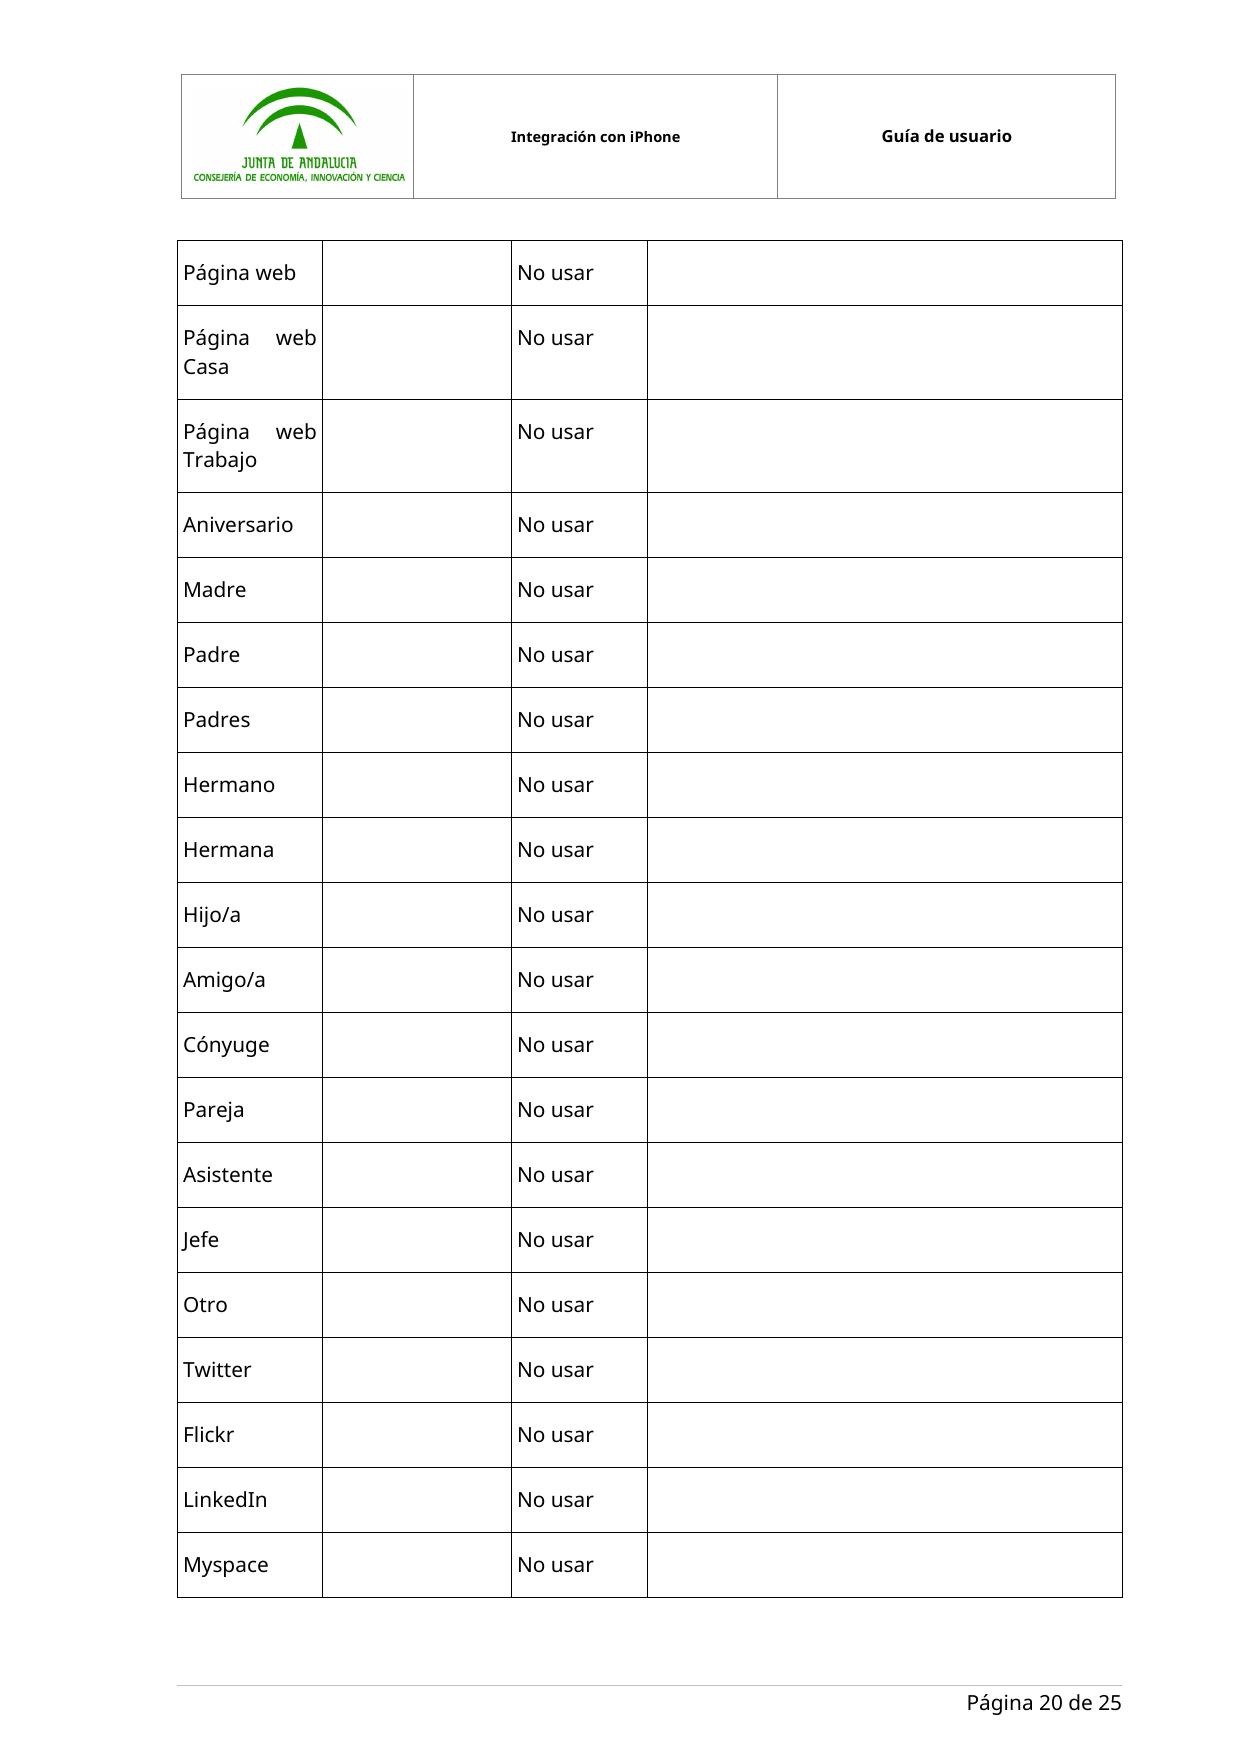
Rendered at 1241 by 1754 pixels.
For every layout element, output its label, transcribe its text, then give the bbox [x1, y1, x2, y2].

table_cell No usar [512, 1533, 647, 1597]
table_cell [323, 948, 511, 1012]
table_cell Otro [178, 1273, 322, 1337]
table_cell [648, 306, 1122, 398]
table_cell [648, 623, 1122, 687]
table_cell [648, 558, 1122, 622]
table_cell Asistente [178, 1143, 322, 1207]
table_cell No usar [512, 688, 647, 752]
table_cell [323, 241, 511, 305]
table_cell No usar [512, 1078, 647, 1142]
table_cell [648, 1078, 1122, 1142]
table_cell Myspace [178, 1533, 322, 1597]
table_cell [648, 1338, 1122, 1402]
table_cell No usar [512, 493, 647, 557]
table_cell Pareja [178, 1078, 322, 1142]
table_cell [323, 1208, 511, 1272]
table_cell [323, 1143, 511, 1207]
table_cell [323, 883, 511, 947]
table_cell Hijo/a [178, 883, 322, 947]
table_cell [323, 306, 511, 398]
table_cell [648, 1273, 1122, 1337]
table_cell No usar [512, 818, 647, 882]
table_cell Página web [178, 241, 322, 305]
table_cell [323, 1403, 511, 1467]
table_cell [323, 1533, 511, 1597]
table_cell No usar [512, 1468, 647, 1532]
table_cell Cónyuge [178, 1013, 322, 1077]
table_cell [648, 1143, 1122, 1207]
table_cell [323, 688, 511, 752]
table_cell [323, 1338, 511, 1402]
table_cell Padres [178, 688, 322, 752]
table_cell No usar [512, 400, 647, 492]
table_cell [648, 1468, 1122, 1532]
table_cell [323, 1273, 511, 1337]
table_cell No usar [512, 241, 647, 305]
table_cell [323, 753, 511, 817]
table_cell [648, 1208, 1122, 1272]
table_cell [323, 818, 511, 882]
table_cell [648, 400, 1122, 492]
table_cell No usar [512, 1403, 647, 1467]
table_cell [648, 948, 1122, 1012]
table_cell Madre [178, 558, 322, 622]
table_cell LinkedIn [178, 1468, 322, 1532]
table_cell No usar [512, 753, 647, 817]
table_cell Página web Trabajo [178, 400, 322, 492]
table_cell [648, 493, 1122, 557]
table_cell Padre [178, 623, 322, 687]
table_cell No usar [512, 623, 647, 687]
table_cell [648, 753, 1122, 817]
table_cell Página web Casa [178, 306, 322, 398]
table_cell Jefe [178, 1208, 322, 1272]
table_cell [648, 241, 1122, 305]
table_cell Hermano [178, 753, 322, 817]
table_cell [648, 883, 1122, 947]
table_cell No usar [512, 1013, 647, 1077]
table_cell No usar [512, 1143, 647, 1207]
table_cell No usar [512, 1338, 647, 1402]
table_cell [323, 1078, 511, 1142]
table_cell No usar [512, 558, 647, 622]
table_cell Hermana [178, 818, 322, 882]
table_cell No usar [512, 883, 647, 947]
table_cell [648, 1403, 1122, 1467]
table_cell [323, 1013, 511, 1077]
table_cell [323, 493, 511, 557]
table_cell Amigo/a [178, 948, 322, 1012]
table_cell No usar [512, 1273, 647, 1337]
table_cell No usar [512, 306, 647, 398]
table_cell [648, 1533, 1122, 1597]
table_cell Aniversario [178, 493, 322, 557]
table_cell [323, 400, 511, 492]
table_cell [648, 1013, 1122, 1077]
table_cell [323, 623, 511, 687]
table_cell [323, 1468, 511, 1532]
table_cell Twitter [178, 1338, 322, 1402]
table_cell No usar [512, 1208, 647, 1272]
table_cell [648, 818, 1122, 882]
table_cell Flickr [178, 1403, 322, 1467]
table_cell [323, 558, 511, 622]
table_cell [648, 688, 1122, 752]
table_cell No usar [512, 948, 647, 1012]
picture [192, 87, 407, 186]
